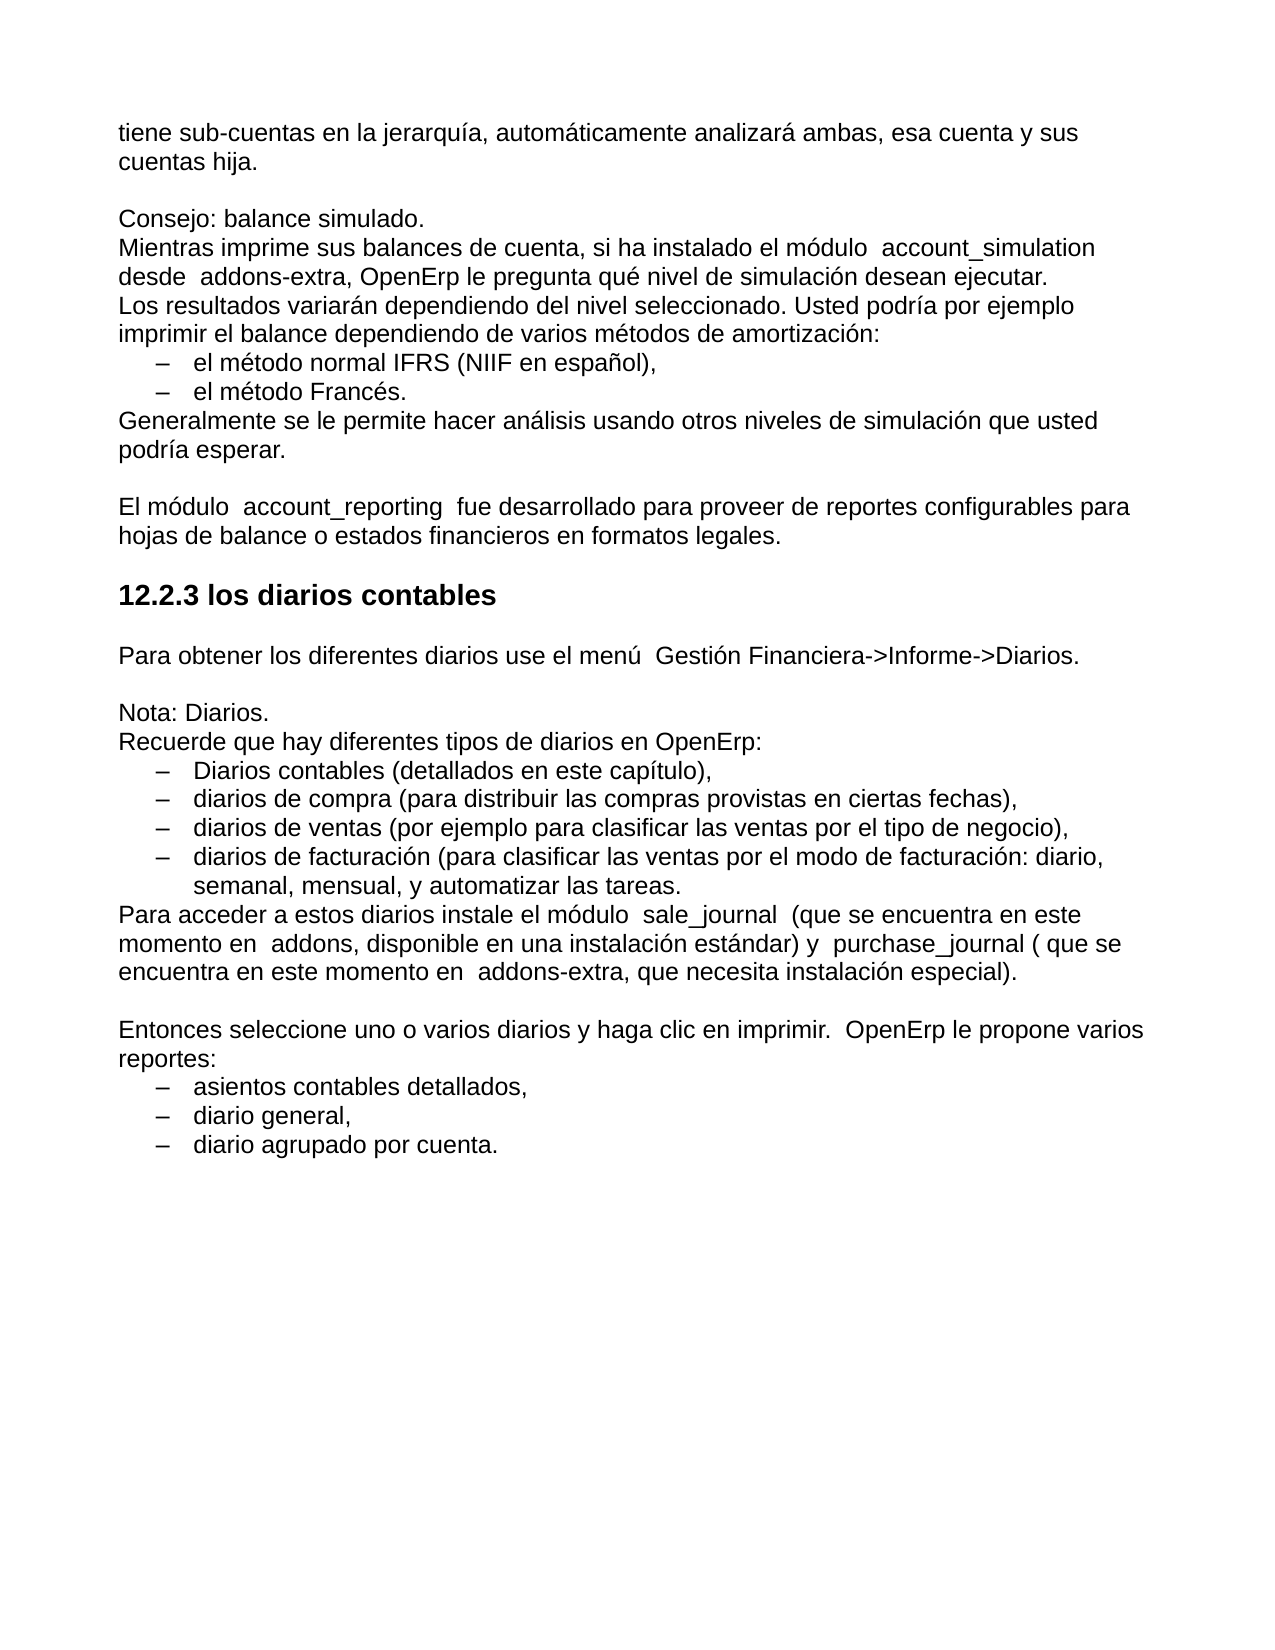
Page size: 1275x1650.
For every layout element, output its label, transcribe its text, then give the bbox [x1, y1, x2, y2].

text Mientras imprime sus balances de cuenta, si ha instalado el módulo account_simulation desde addons-extra, OpenErp le pregunta qué nivel de simulación desean ejecutar. [118, 233, 1157, 291]
text Recuerde que hay diferentes tipos de diarios en OpenErp: [118, 727, 1157, 756]
text Entonces seleccione uno o varios diarios y haga clic en imprimir. OpenErp le propone varios reportes: [118, 1015, 1157, 1072]
list el método normal IFRS (NIIF en español), [156, 348, 1157, 377]
list diarios de ventas (por ejemplo para clasificar las ventas por el tipo de negocio), [156, 813, 1157, 842]
list el método Francés. [156, 377, 1157, 406]
list asientos contables detallados, [156, 1072, 1157, 1101]
text Generalmente se le permite hacer análisis usando otros niveles de simulación que usted podría esperar. [118, 406, 1157, 463]
text El módulo account_reporting fue desarrollado para proveer de reportes configurables para hojas de balance o estados financieros en formatos legales. [118, 492, 1157, 549]
text Consejo: balance simulado. [118, 204, 1157, 233]
list diario agrupado por cuenta. [156, 1130, 1157, 1159]
text Para acceder a estos diarios instale el módulo sale_journal (que se encuentra en este momento en addons, disponible en una instalación estándar) y purchase_journal ( que se encuentra en este momento en addons-extra, que necesita instalación especial). [118, 900, 1157, 986]
list diarios de compra (para distribuir las compras provistas en ciertas fechas), [156, 784, 1157, 813]
list diario general, [156, 1101, 1157, 1130]
list diarios de facturación (para clasificar las ventas por el modo de facturación: diario, semanal, mensual, y automatizar las tareas. [156, 842, 1157, 900]
text Para obtener los diferentes diarios use el menú Gestión Financiera->Informe->Diarios. [118, 641, 1157, 669]
text 12.2.3 los diarios contables [118, 578, 1157, 612]
text tiene sub-cuentas en la jerarquía, automáticamente analizará ambas, esa cuenta y sus cuentas hija. [118, 118, 1157, 176]
list Diarios contables (detallados en este capítulo), [156, 756, 1157, 784]
text Nota: Diarios. [118, 698, 1157, 727]
text Los resultados variarán dependiendo del nivel seleccionado. Usted podría por ejemplo imprimir el balance dependiendo de varios métodos de amortización: [118, 291, 1157, 348]
